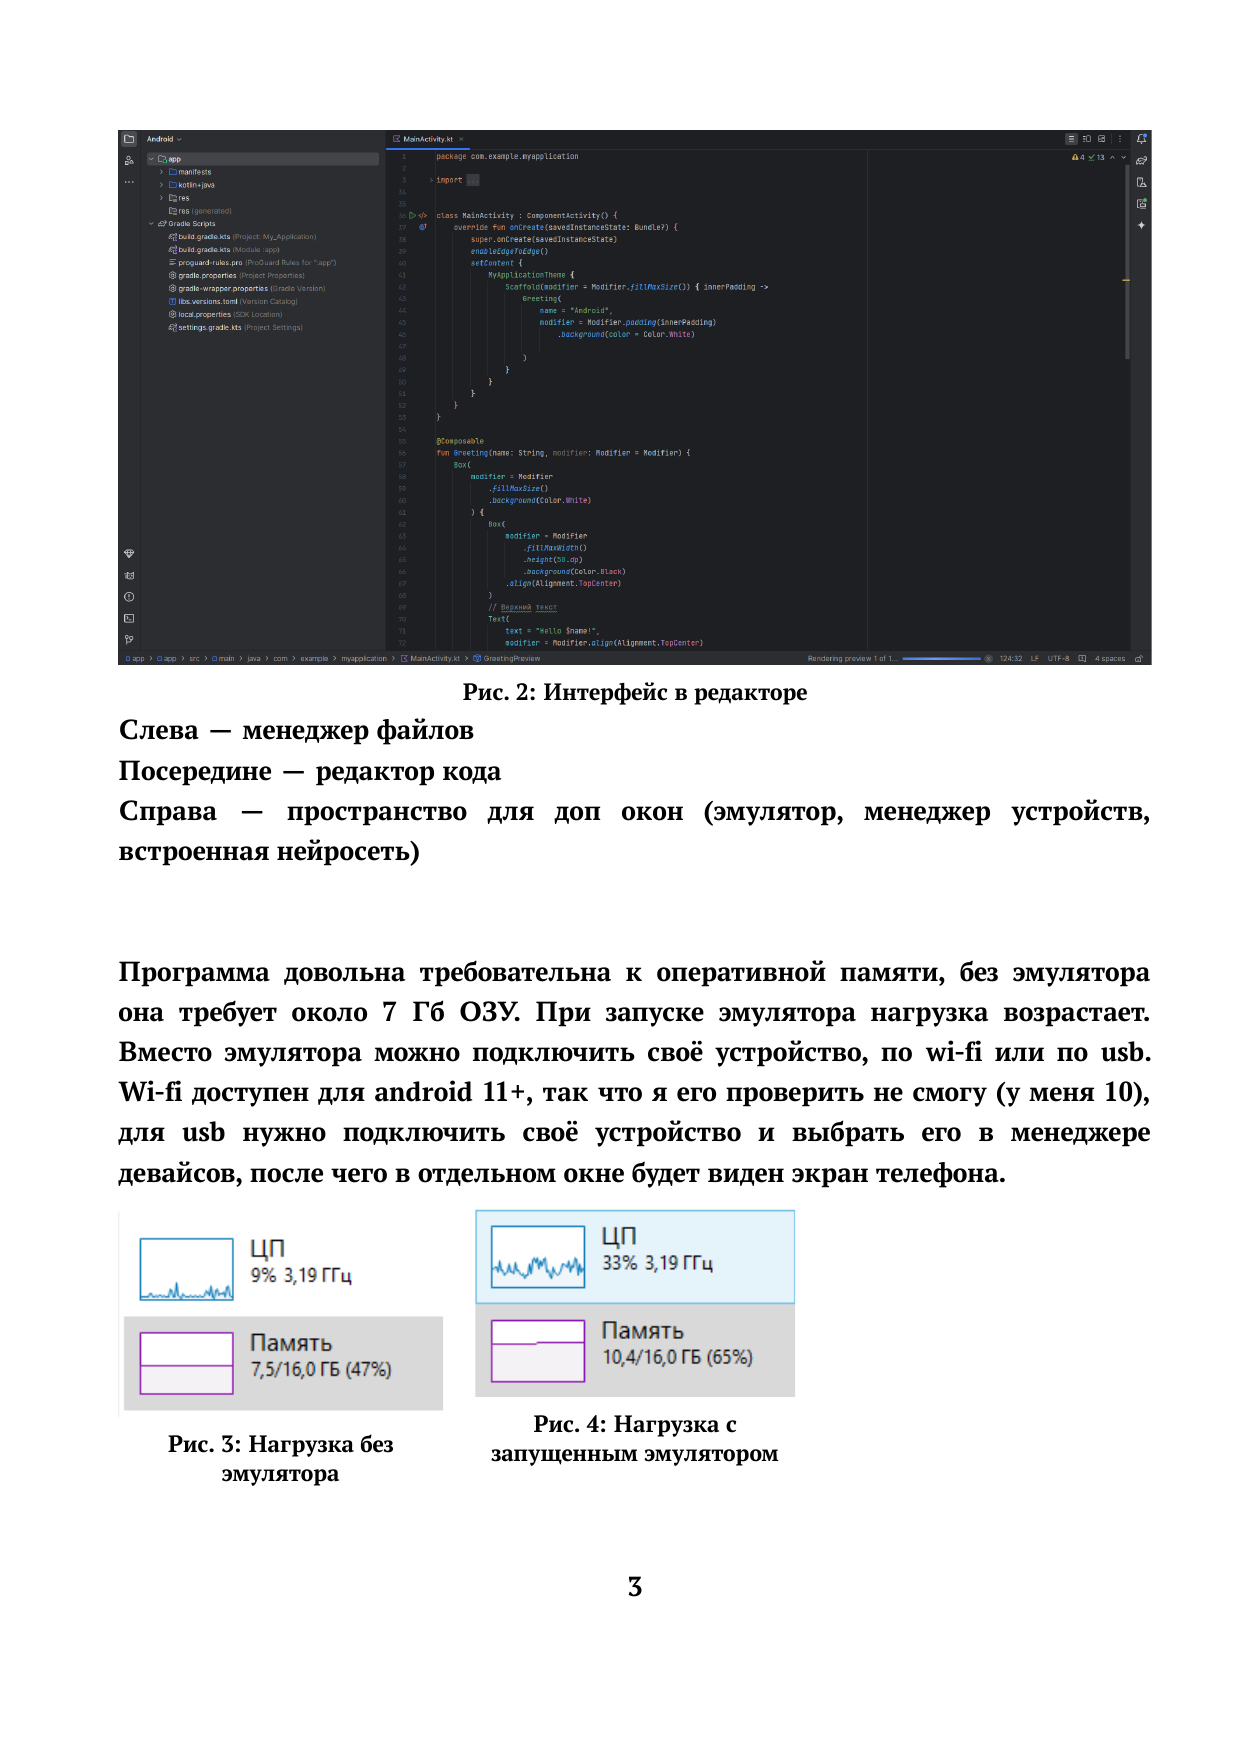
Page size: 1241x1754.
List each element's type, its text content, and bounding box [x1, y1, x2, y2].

text Рис. 2: Интерфейс в редакторе [118, 665, 1152, 706]
text [118, 118, 1152, 130]
picture [474, 1207, 796, 1397]
text Программа довольна требовательна к оперативной памяти, без эмулятора она требует около 7 Гб ОЗУ. При запуске эмулятора нагрузка возрастает. Вместо эмулятора можно подключить своё устройство, по wi-fi или по usb. Wi-fi доступен для android 11+, так что я его проверить не смогу (у меня 10), для usb нужно подключить своё устройство и выбрать его в менеджере девайсов, после чего в отдельном окне будет виден экран телефона. [118, 954, 1152, 1188]
text Слева — менеджер файлов [118, 706, 1152, 746]
picture [118, 130, 1152, 665]
text Посередине — редактор кода [118, 753, 1152, 786]
picture [118, 1207, 444, 1417]
text Рис. 4: Нагрузка с запущенным эмулятором [475, 1397, 795, 1467]
text Рис. 3: Нагрузка без эмулятора [118, 1417, 443, 1487]
text Справа — пространство для доп окон (эмулятор, менеджер устройств, встроенная нейросеть) [118, 793, 1152, 867]
